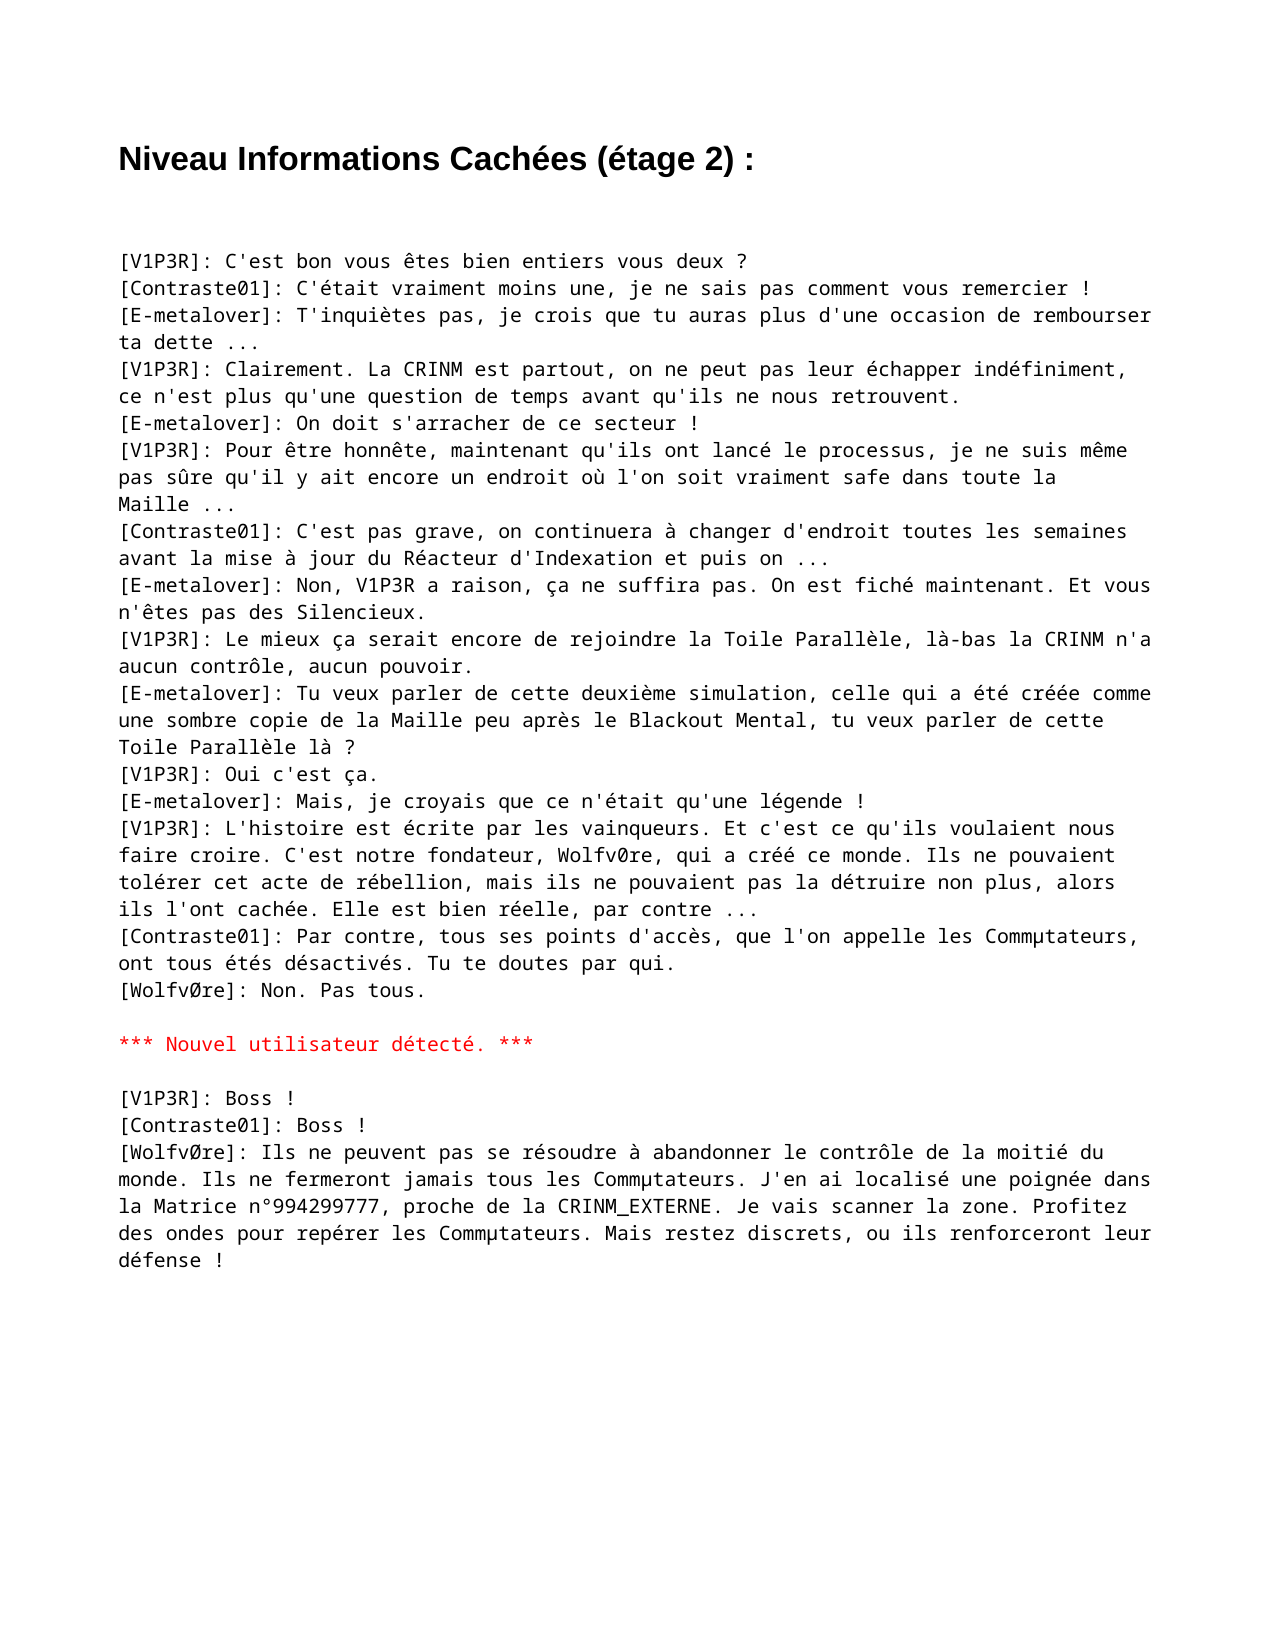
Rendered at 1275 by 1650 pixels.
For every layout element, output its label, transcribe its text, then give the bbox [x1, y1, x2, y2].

text [WolfvØre]: Non. Pas tous. [118, 976, 1157, 1003]
text [V1P3R]: Oui c'est ça. [118, 760, 1157, 787]
text [V1P3R]: C'est bon vous êtes bien entiers vous deux ? [118, 248, 1157, 274]
text [E-metalover]: On doit s'arracher de ce secteur ! [118, 409, 1157, 436]
text [V1P3R]: L'histoire est écrite par les vainqueurs. Et c'est ce qu'ils voulaient nous faire croire. C'est notre fondateur, Wolfv0re, qui a créé ce monde. Ils ne pouvaient tolérer cet acte de rébellion, mais ils ne pouvaient pas la détruire non plus, alors ils l'ont cachée. Elle est bien réelle, par contre ... [118, 814, 1157, 922]
text [E-metalover]: Non, V1P3R a raison, ça ne suffira pas. On est fiché maintenant. Et vous n'êtes pas des Silencieux. [118, 571, 1157, 625]
text [WolfvØre]: Ils ne peuvent pas se résoudre à abandonner le contrôle de la moitié du monde. Ils ne fermeront jamais tous les Commµtateurs. J'en ai localisé une poignée dans la Matrice n°994299777, proche de la CRINM_EXTERNE. Je vais scanner la zone. Profitez des ondes pour repérer les Commµtateurs. Mais restez discrets, ou ils renforceront leur défense ! [118, 1138, 1157, 1273]
text [Contraste01]: C'était vraiment moins une, je ne sais pas comment vous remercier ! [118, 274, 1157, 302]
text *** Nouvel utilisateur détecté. *** [118, 1030, 1157, 1057]
text [Contraste01]: Par contre, tous ses points d'accès, que l'on appelle les Commµtateurs, ont tous étés désactivés. Tu te doutes par qui. [118, 922, 1157, 976]
text [Contraste01]: C'est pas grave, on continuera à changer d'endroit toutes les semaines avant la mise à jour du Réacteur d'Indexation et puis on ... [118, 517, 1157, 571]
text [V1P3R]: Clairement. La CRINM est partout, on ne peut pas leur échapper indéfiniment, ce n'est plus qu'une question de temps avant qu'ils ne nous retrouvent. [118, 356, 1157, 409]
text [V1P3R]: Le mieux ça serait encore de rejoindre la Toile Parallèle, là-bas la CRINM n'a aucun contrôle, aucun pouvoir. [118, 625, 1157, 679]
subtitle Niveau Informations Cachées (étage 2) : [118, 139, 1157, 178]
text [Contraste01]: Boss ! [118, 1111, 1157, 1138]
text [E-metalover]: Mais, je croyais que ce n'était qu'une légende ! [118, 787, 1157, 814]
text [E-metalover]: T'inquiètes pas, je crois que tu auras plus d'une occasion de rembourser ta dette ... [118, 302, 1157, 356]
text [E-metalover]: Tu veux parler de cette deuxième simulation, celle qui a été créée comme une sombre copie de la Maille peu après le Blackout Mental, tu veux parler de cette Toile Parallèle là ? [118, 679, 1157, 760]
text [V1P3R]: Boss ! [118, 1084, 1157, 1111]
text [V1P3R]: Pour être honnête, maintenant qu'ils ont lancé le processus, je ne suis même pas sûre qu'il y ait encore un endroit où l'on soit vraiment safe dans toute la Maille ... [118, 436, 1157, 517]
